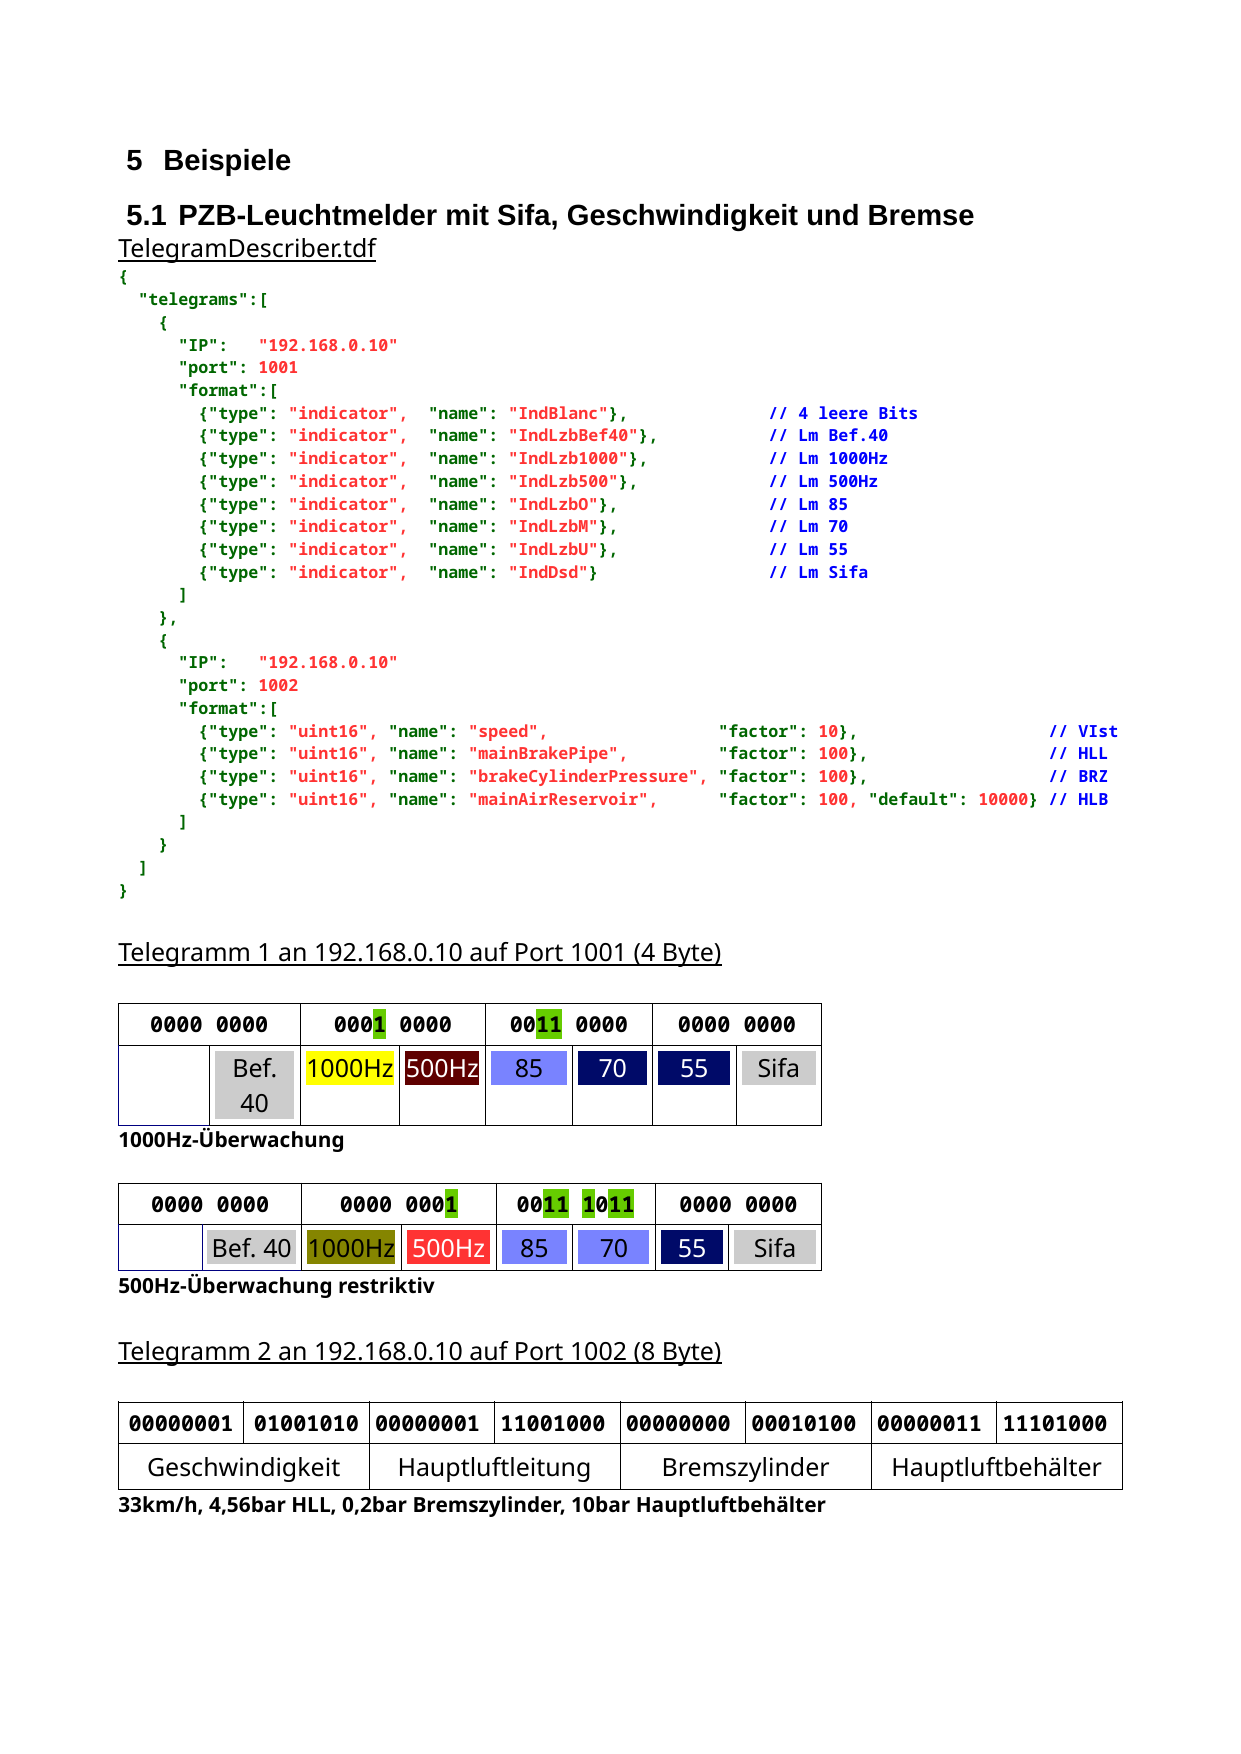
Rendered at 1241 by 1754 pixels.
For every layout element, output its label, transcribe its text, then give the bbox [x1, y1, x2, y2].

table_header 0011 1011 [497, 1184, 655, 1224]
text ] [118, 856, 1122, 878]
table_cell Hauptluftleitung [370, 1444, 620, 1489]
text TelegramDescriber.tdf [118, 231, 1122, 265]
text 33km/h, 4,56bar HLL, 0,2bar Bremszylinder, 10bar Hauptluftbehälter [118, 1490, 1122, 1518]
table_header 0000 0000 [656, 1184, 821, 1224]
text {"type": "indicator", "name": "IndBlanc"}, // 4 leere Bits [118, 401, 1122, 424]
text {"type": "uint16", "name": "mainAirReservoir", "factor": 100, "default": 10000} // HLB [118, 787, 1122, 810]
table_cell 1000Hz [302, 1225, 401, 1270]
table_cell [119, 1046, 209, 1125]
text {"type": "uint16", "name": "speed", "factor": 10}, // VIst [118, 719, 1122, 742]
text "format":[ [118, 697, 1122, 719]
text Telegramm 2 an 192.168.0.10 auf Port 1002 (8 Byte) [118, 1333, 1122, 1367]
table_header 0000 0000 [119, 1004, 300, 1045]
text } [118, 833, 1122, 856]
text {"type": "uint16", "name": "mainBrakePipe", "factor": 100}, // HLL [118, 742, 1122, 765]
text ] [118, 810, 1122, 833]
text "telegrams":[ [118, 288, 1122, 311]
table_cell Bef. 40 [203, 1225, 301, 1270]
table_cell Sifa [737, 1046, 821, 1125]
text {"type": "indicator", "name": "IndLzbM"}, // Lm 70 [118, 515, 1122, 538]
table_cell 55 [653, 1046, 736, 1125]
table_header 00000001 [119, 1403, 243, 1443]
table_cell 70 [573, 1225, 655, 1270]
text {"type": "indicator", "name": "IndDsd"} // Lm Sifa [118, 560, 1122, 583]
table_cell 500Hz [402, 1225, 496, 1270]
table_cell 55 [656, 1225, 728, 1270]
table_header 00000001 [370, 1403, 494, 1443]
subtitle PZB-Leuchtmelder mit Sifa, Geschwindigkeit und Bremse [118, 197, 1122, 231]
table_header 0000 0000 [119, 1184, 301, 1224]
text {"type": "indicator", "name": "IndLzb500"}, // Lm 500Hz [118, 469, 1122, 492]
text }, [118, 606, 1122, 628]
table_header 0000 0001 [302, 1184, 496, 1224]
table_cell Hauptluftbehälter [872, 1444, 1122, 1489]
text 1000Hz-Überwachung [118, 1126, 1122, 1154]
table_cell 70 [573, 1046, 652, 1125]
table_header 0011 0000 [486, 1004, 652, 1045]
text "IP": "192.168.0.10" [118, 651, 1122, 674]
table_cell Bremszylinder [621, 1444, 871, 1489]
text "IP": "192.168.0.10" [118, 333, 1122, 356]
text {"type": "indicator", "name": "IndLzb1000"}, // Lm 1000Hz [118, 447, 1122, 469]
text {"type": "indicator", "name": "IndLzbU"}, // Lm 55 [118, 538, 1122, 560]
text } [118, 878, 1122, 901]
table_cell 1000Hz [301, 1046, 399, 1125]
table_cell Geschwindigkeit [119, 1444, 369, 1489]
text {"type": "indicator", "name": "IndLzbO"}, // Lm 85 [118, 492, 1122, 515]
table_header 0000 0000 [653, 1004, 821, 1045]
text {"type": "indicator", "name": "IndLzbBef40"}, // Lm Bef.40 [118, 424, 1122, 447]
table_cell 85 [486, 1046, 572, 1125]
table_header 11001000 [495, 1403, 620, 1443]
text { [118, 311, 1122, 333]
table_cell 85 [497, 1225, 572, 1270]
table_cell 500Hz [400, 1046, 485, 1125]
text { [118, 265, 1122, 288]
table_header 01001010 [244, 1403, 369, 1443]
text { [118, 628, 1122, 651]
table_header 00010100 [746, 1403, 871, 1443]
table_header 00000000 [621, 1403, 745, 1443]
text Telegramm 1 an 192.168.0.10 auf Port 1001 (4 Byte) [118, 935, 1122, 969]
text "port": 1002 [118, 674, 1122, 697]
text {"type": "uint16", "name": "brakeCylinderPressure", "factor": 100}, // BRZ [118, 765, 1122, 787]
subtitle Beispiele [118, 143, 1122, 177]
table_cell Bef. 40 [210, 1046, 300, 1125]
table_header 11101000 [997, 1403, 1122, 1443]
table_cell [119, 1225, 202, 1270]
text "port": 1001 [118, 356, 1122, 379]
text ] [118, 583, 1122, 606]
table_header 0001 0000 [301, 1004, 485, 1045]
table_header 00000011 [872, 1403, 996, 1443]
text 500Hz-Überwachung restriktiv [118, 1271, 1122, 1299]
table_cell Sifa [729, 1225, 821, 1270]
text "format":[ [118, 379, 1122, 401]
